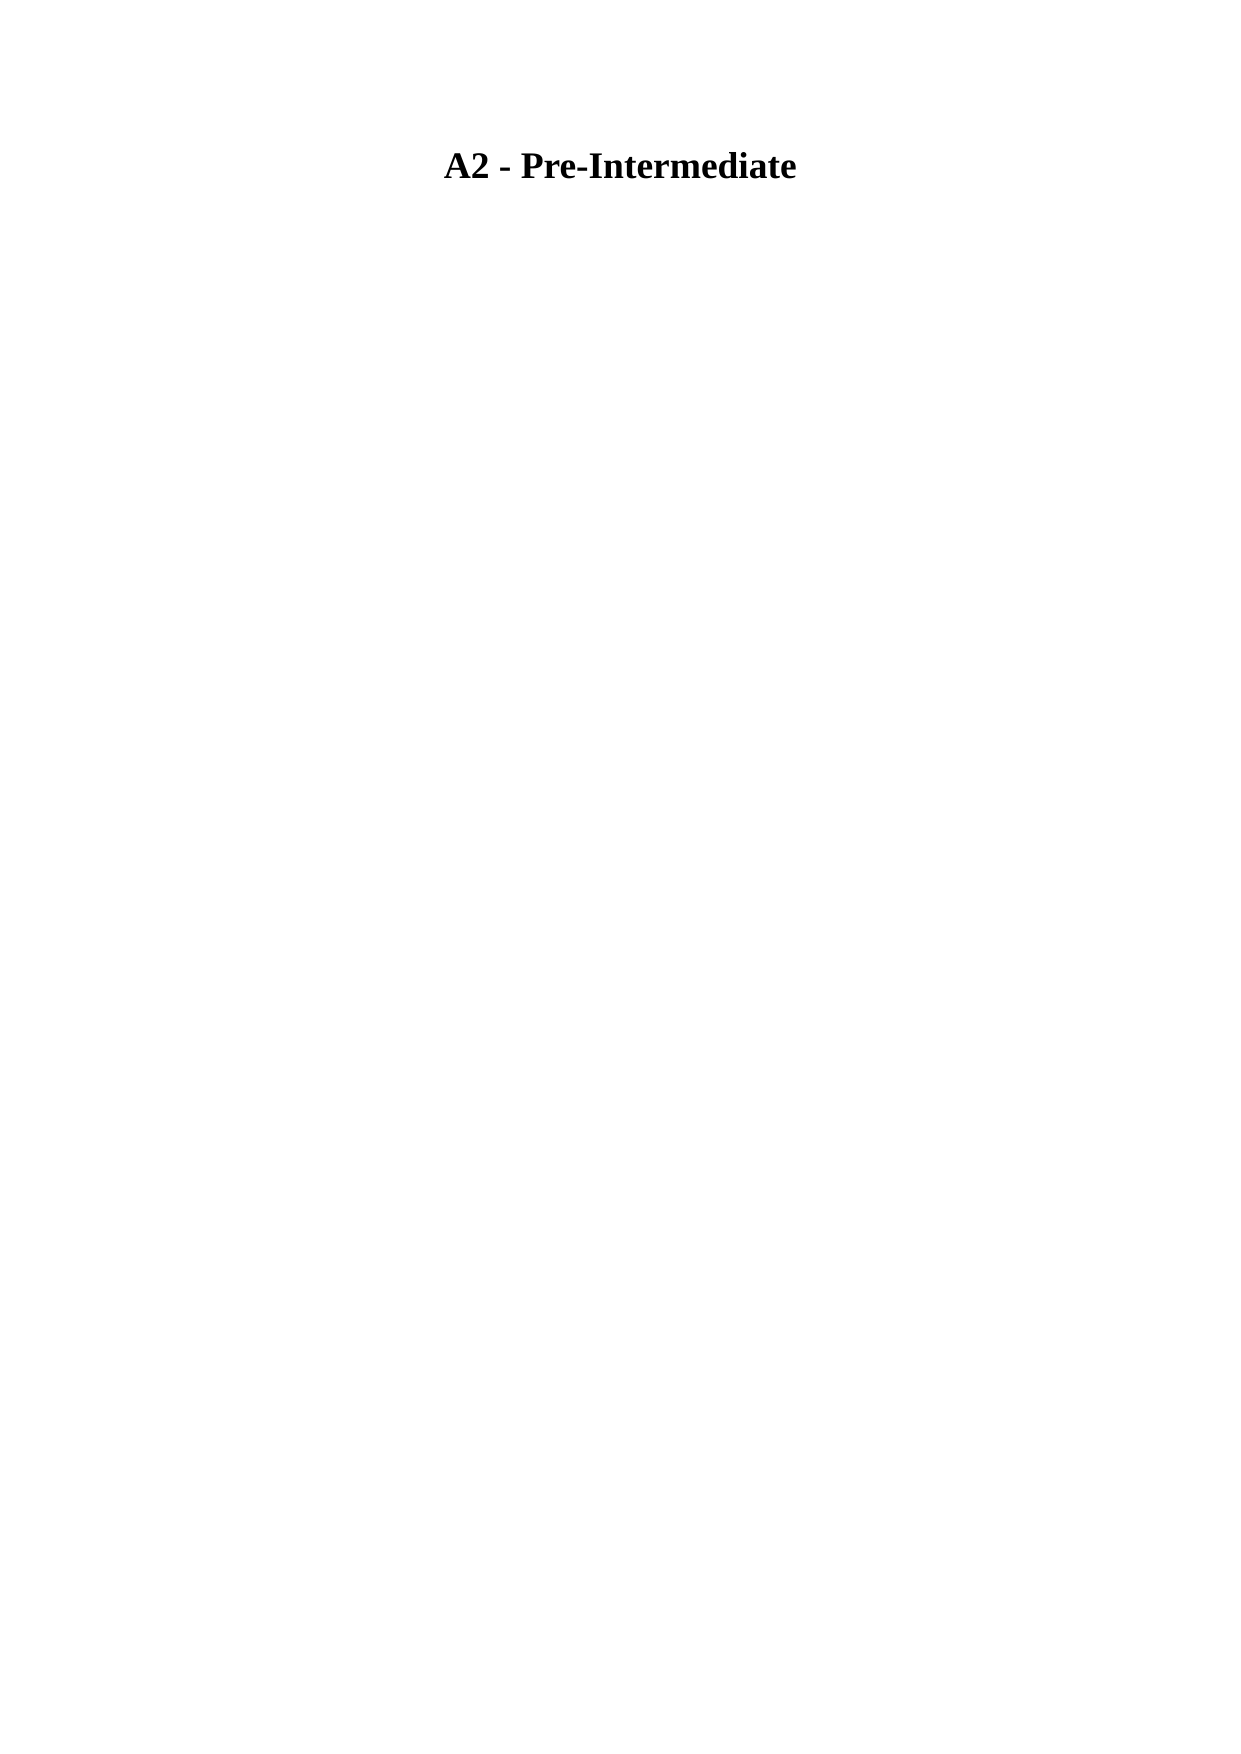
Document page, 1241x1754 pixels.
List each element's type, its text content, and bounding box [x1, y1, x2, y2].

title A2 - Pre-Intermediate [118, 143, 1122, 186]
